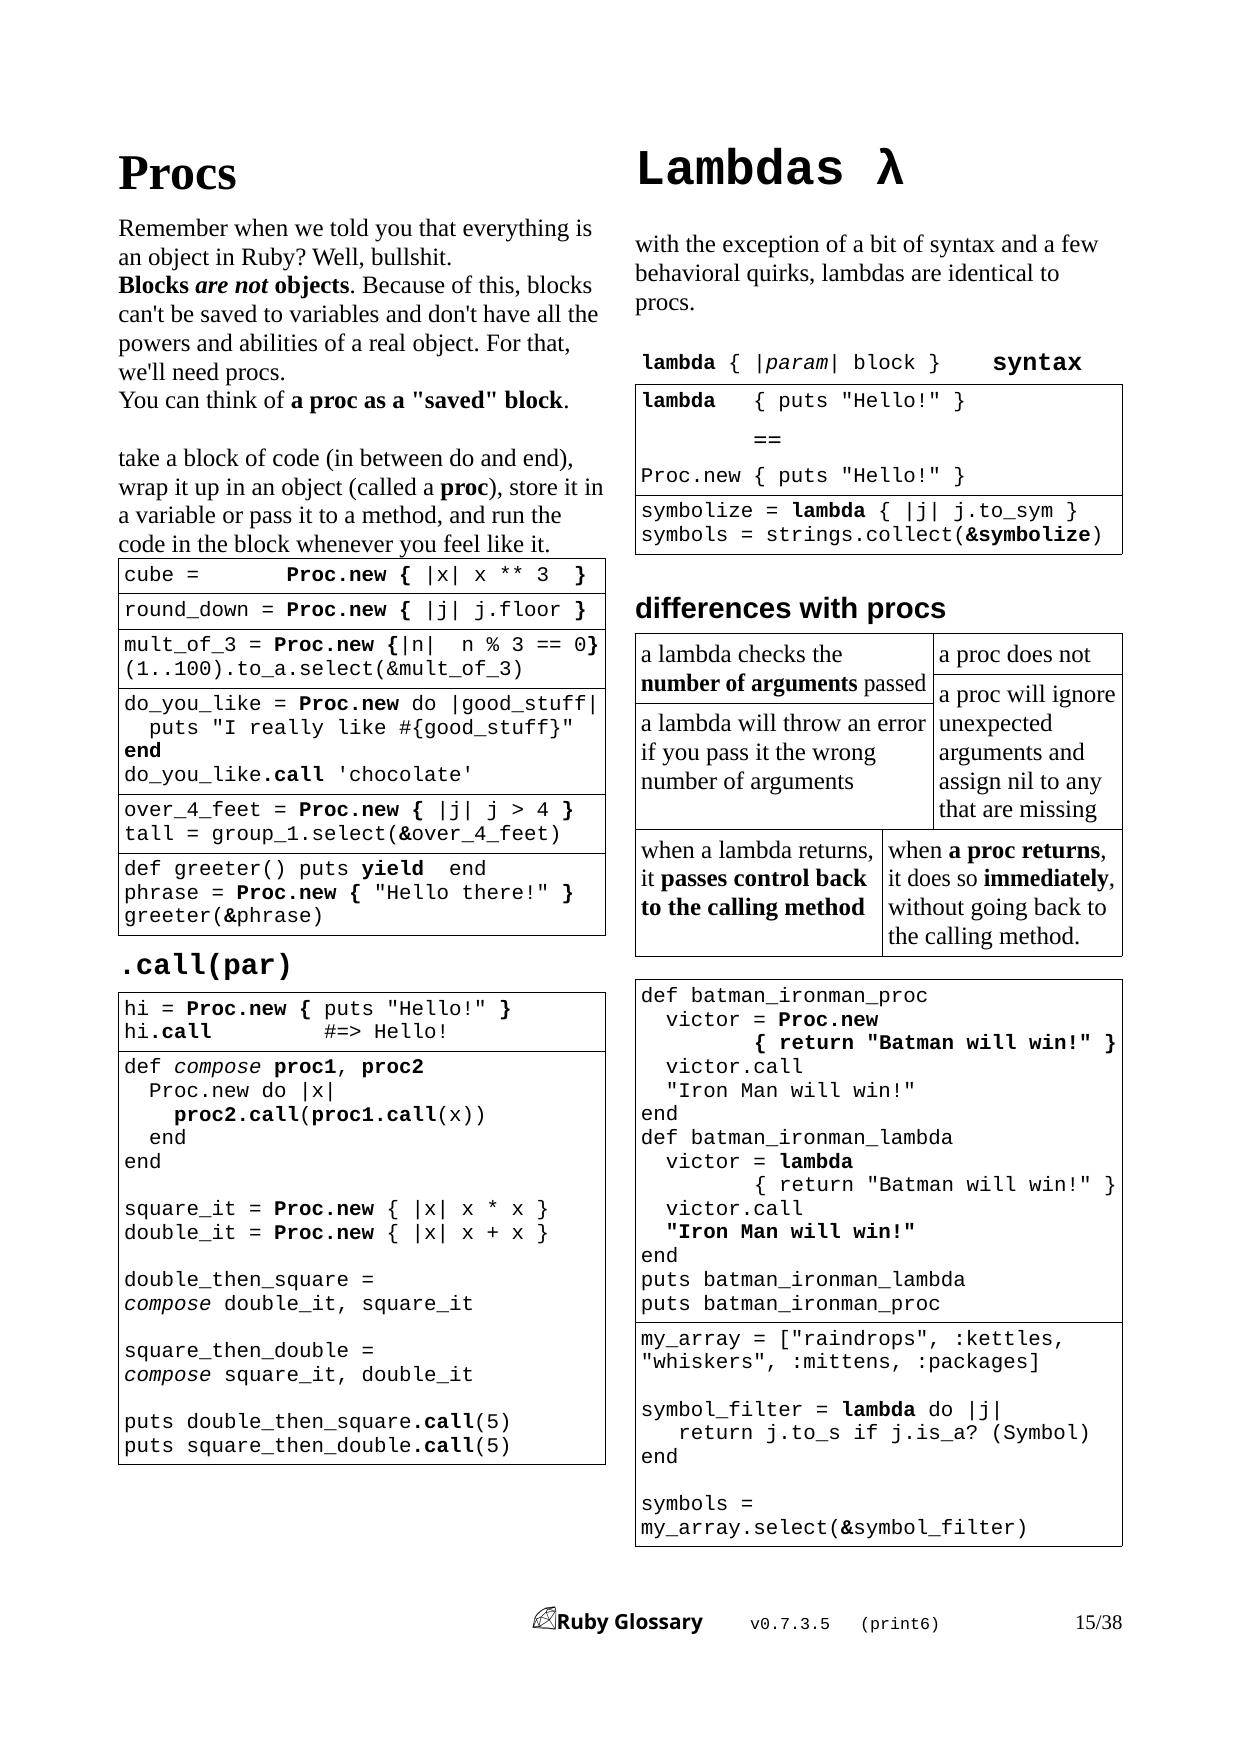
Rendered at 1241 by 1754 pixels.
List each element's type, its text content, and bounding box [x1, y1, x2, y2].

subtitle Lambdas λ [635, 143, 1122, 200]
table_cell a proc will ignore unexpected arguments and assign nil to any that are missing [934, 675, 1122, 829]
text take a block of code (in between do and end), wrap it up in an object (called a proc), store it in a variable or pass it to a method, and run the code in the block whenever you feel like it. [118, 443, 605, 558]
table_cell do_you_like = Proc.new do |good_stuff| puts "I really like #{good_stuff}" end do_you_like.call 'chocolate' [119, 689, 605, 793]
table_cell Proc.new { puts "Hello!" } [636, 460, 1122, 494]
text with the exception of a bit of syntax and a few behavioral quirks, lambdas are identical to procs. [635, 229, 1122, 316]
table_header cube = Proc.new { |x| x ** 3 } [119, 559, 605, 593]
table_cell symbolize = lambda { |j| j.to_sym } symbols = strings.collect(&symbolize) [636, 496, 1122, 553]
table_header hi = Proc.new { puts "Hello!" } hi.call #=> Hello! [119, 993, 605, 1051]
table_cell round_down = Proc.new { |j| j.floor } [119, 594, 605, 628]
table_cell def greeter() puts yield end phrase = Proc.new { "Hello there!" } greeter(&phrase) [119, 854, 605, 935]
table_cell mult_of_3 = Proc.new {|n| n % 3 == 0} (1..100).to_a.select(&mult_of_3) [119, 630, 605, 687]
subtitle differences with procs [635, 591, 1110, 624]
text Blocks are not objects. Because of this, blocks can't be saved to variables and don't have all the powers and abilities of a real object. For that, we'll need procs. [118, 271, 605, 386]
table_header a proc does not [934, 634, 1122, 674]
table_cell def compose proc1, proc2 Proc.new do |x| proc2.call(proc1.call(x)) end end square_it = Proc.new { |x| x * x } double_it = Proc.new { |x| x + x } double_then_square = compose double_it, square_it square_then_double = compose square_it, double_it puts double_then_square.call(5) puts square_then_double.call(5) [119, 1052, 605, 1464]
table_cell a lambda will throw an error if you pass it the wrong number of arguments [636, 704, 933, 829]
table_header a lambda checks the number of arguments passed [636, 634, 933, 702]
table_header def batman_ironman_proc victor = Proc.new { return "Batman will win!" } victor.call "Iron Man will win!" end def batman_ironman_lambda victor = lambda { return "Batman will win!" } victor.call "Iron Man will win!" end puts batman_ironman_lambda puts batman_ironman_proc [636, 980, 1122, 1322]
table_cell lambda { puts "Hello!" } [636, 385, 1122, 419]
subtitle Procs [118, 143, 605, 201]
table_cell when a proc returns, it does so immediately, without going back to the calling method. [883, 830, 1122, 956]
subtitle .call(par) [118, 950, 605, 983]
table_header syntax [986, 344, 1122, 384]
table_header lambda { |param| block } [635, 344, 986, 384]
text Remember when we told you that everything is an object in Ruby? Well, bullshit. [118, 213, 605, 271]
table_cell == [636, 419, 1122, 459]
text You can think of a proc as a "saved" block. [118, 386, 605, 414]
picture [530, 1605, 557, 1630]
table_cell my_array = ["raindrops", :kettles, "whiskers", :mittens, :packages] symbol_filter = lambda do |j| return j.to_s if j.is_a? (Symbol) end symbols = my_array.select(&symbol_filter) [636, 1323, 1122, 1546]
table_cell over_4_feet = Proc.new { |j| j > 4 } tall = group_1.select(&over_4_feet) [119, 795, 605, 852]
table_cell when a lambda returns, it passes control back to the calling method [636, 830, 882, 956]
